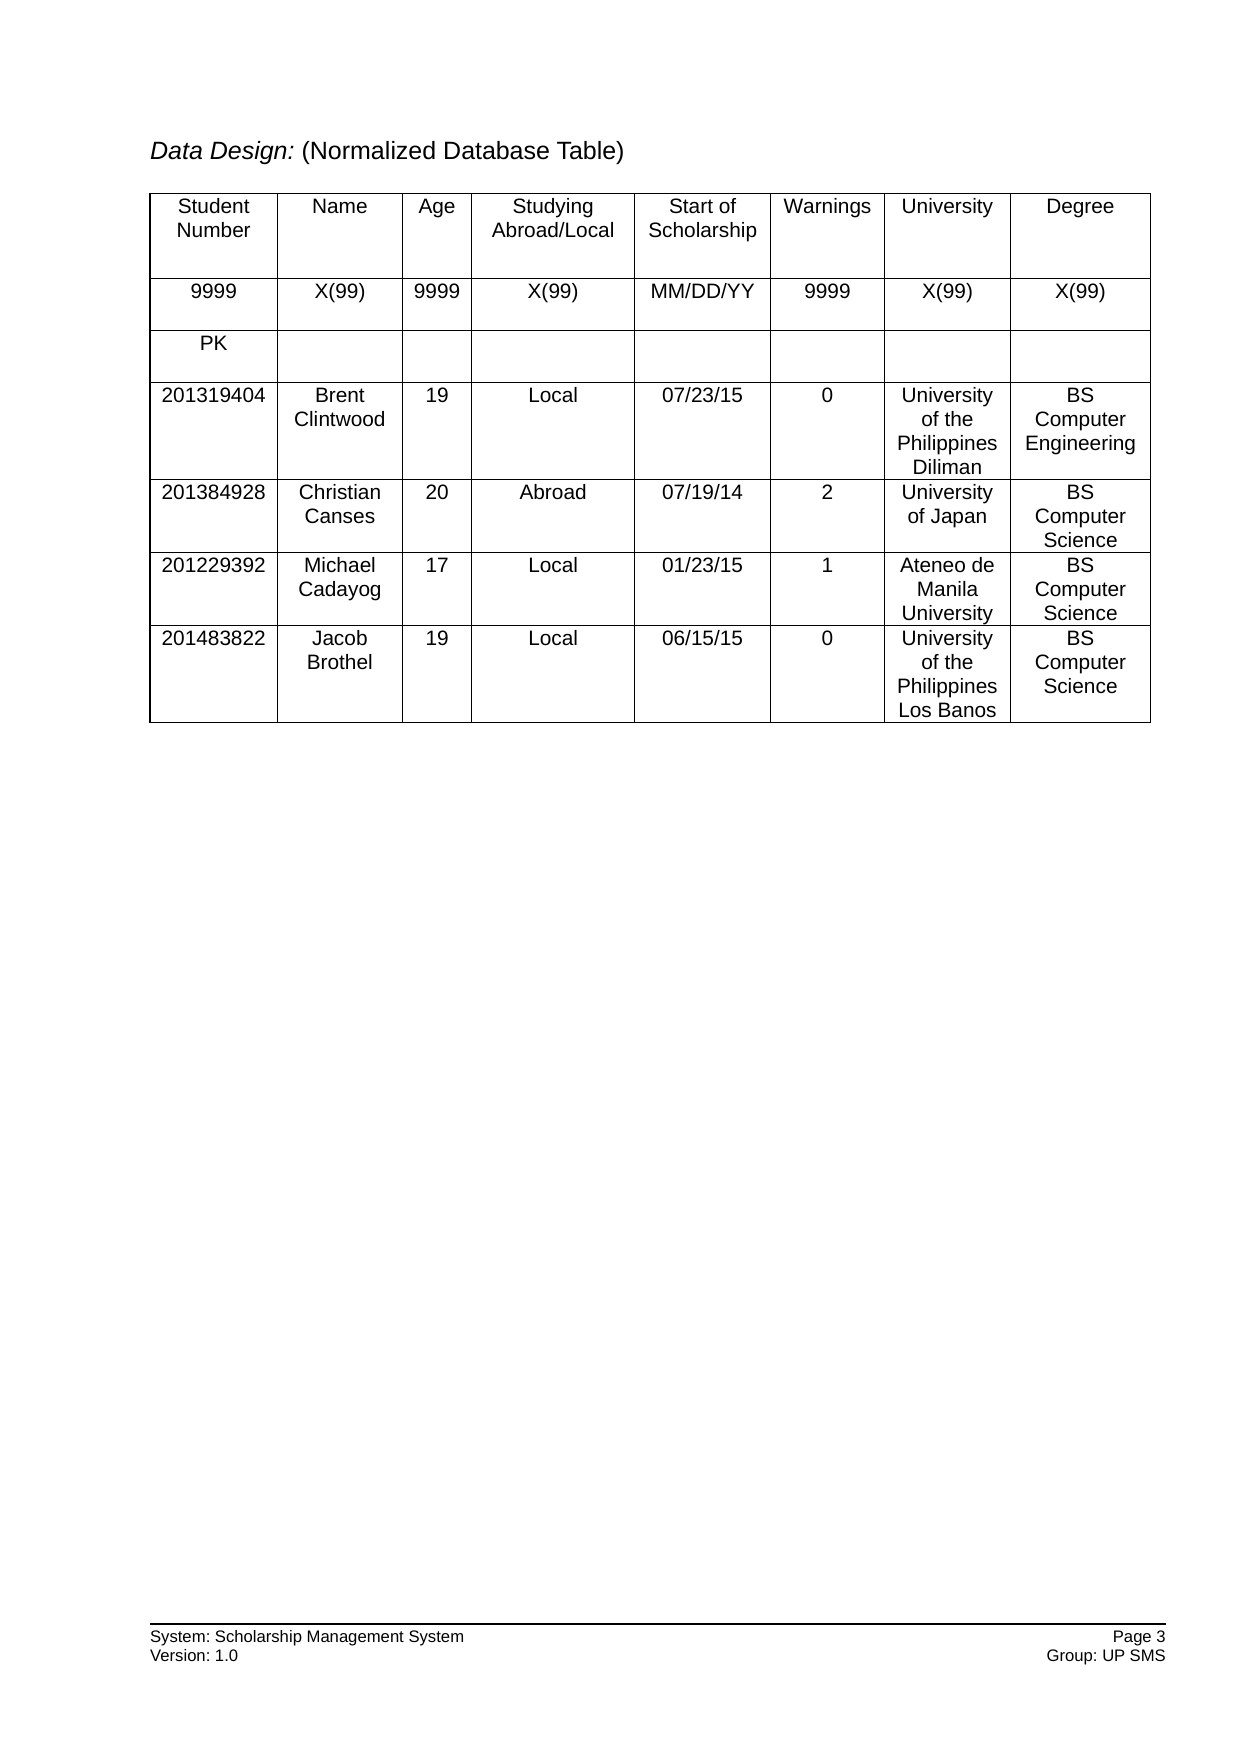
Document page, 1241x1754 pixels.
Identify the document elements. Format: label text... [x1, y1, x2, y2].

table_cell 06/15/15 [635, 626, 770, 722]
table_cell 19 [403, 626, 471, 722]
table_header Age [403, 194, 471, 278]
table_cell Local [472, 626, 634, 722]
table_cell X(99) [885, 279, 1010, 330]
table_cell [885, 331, 1010, 382]
table_cell [771, 331, 884, 382]
table_cell University of Japan [885, 480, 1010, 552]
table_cell Ateneo de Manila University [885, 553, 1010, 625]
table_cell BS Computer Science [1011, 626, 1150, 722]
table_cell [403, 331, 471, 382]
table_header Studying Abroad/Local [472, 194, 634, 278]
table_cell 9999 [403, 279, 471, 330]
table_cell [635, 331, 770, 382]
table_cell 9999 [771, 279, 884, 330]
table_cell 17 [403, 553, 471, 625]
table_cell 01/23/15 [635, 553, 770, 625]
table_cell X(99) [278, 279, 402, 330]
table_cell 9999 [151, 279, 277, 330]
table_cell 2 [771, 480, 884, 552]
table_header Student Number [151, 194, 277, 278]
table_cell X(99) [1011, 279, 1150, 330]
table_cell BS Computer Science [1011, 480, 1150, 552]
table_cell BS Computer Science [1011, 553, 1150, 625]
table_cell 201483822 [151, 626, 277, 722]
table_cell Jacob Brothel [278, 626, 402, 722]
table_cell [278, 331, 402, 382]
table_cell University of the Philippines Los Banos [885, 626, 1010, 722]
table_header Warnings [771, 194, 884, 278]
table_cell Brent Clintwood [278, 383, 402, 479]
table_header University [885, 194, 1010, 278]
table_cell 201384928 [151, 480, 277, 552]
table_cell 20 [403, 480, 471, 552]
table_cell Local [472, 383, 634, 479]
table_cell 201229392 [151, 553, 277, 625]
table_cell Michael Cadayog [278, 553, 402, 625]
table_cell PK [151, 331, 277, 382]
table_cell 19 [403, 383, 471, 479]
table_cell [1011, 331, 1150, 382]
table_cell Christian Canses [278, 480, 402, 552]
table_cell BS Computer Engineering [1011, 383, 1150, 479]
table_cell 07/23/15 [635, 383, 770, 479]
table_cell University of the Philippines Diliman [885, 383, 1010, 479]
table_cell 201319404 [151, 383, 277, 479]
table_cell MM/DD/YY [635, 279, 770, 330]
table_cell 0 [771, 383, 884, 479]
table_cell 0 [771, 626, 884, 722]
table_cell X(99) [472, 279, 634, 330]
table_header Start of Scholarship [635, 194, 770, 278]
table_header Degree [1011, 194, 1150, 278]
table_cell [472, 331, 634, 382]
table_cell 1 [771, 553, 884, 625]
table_cell Abroad [472, 480, 634, 552]
table_cell 07/19/14 [635, 480, 770, 552]
table_cell Local [472, 553, 634, 625]
text Data Design: (Normalized Database Table) [150, 136, 1166, 164]
table_header Name [278, 194, 402, 278]
